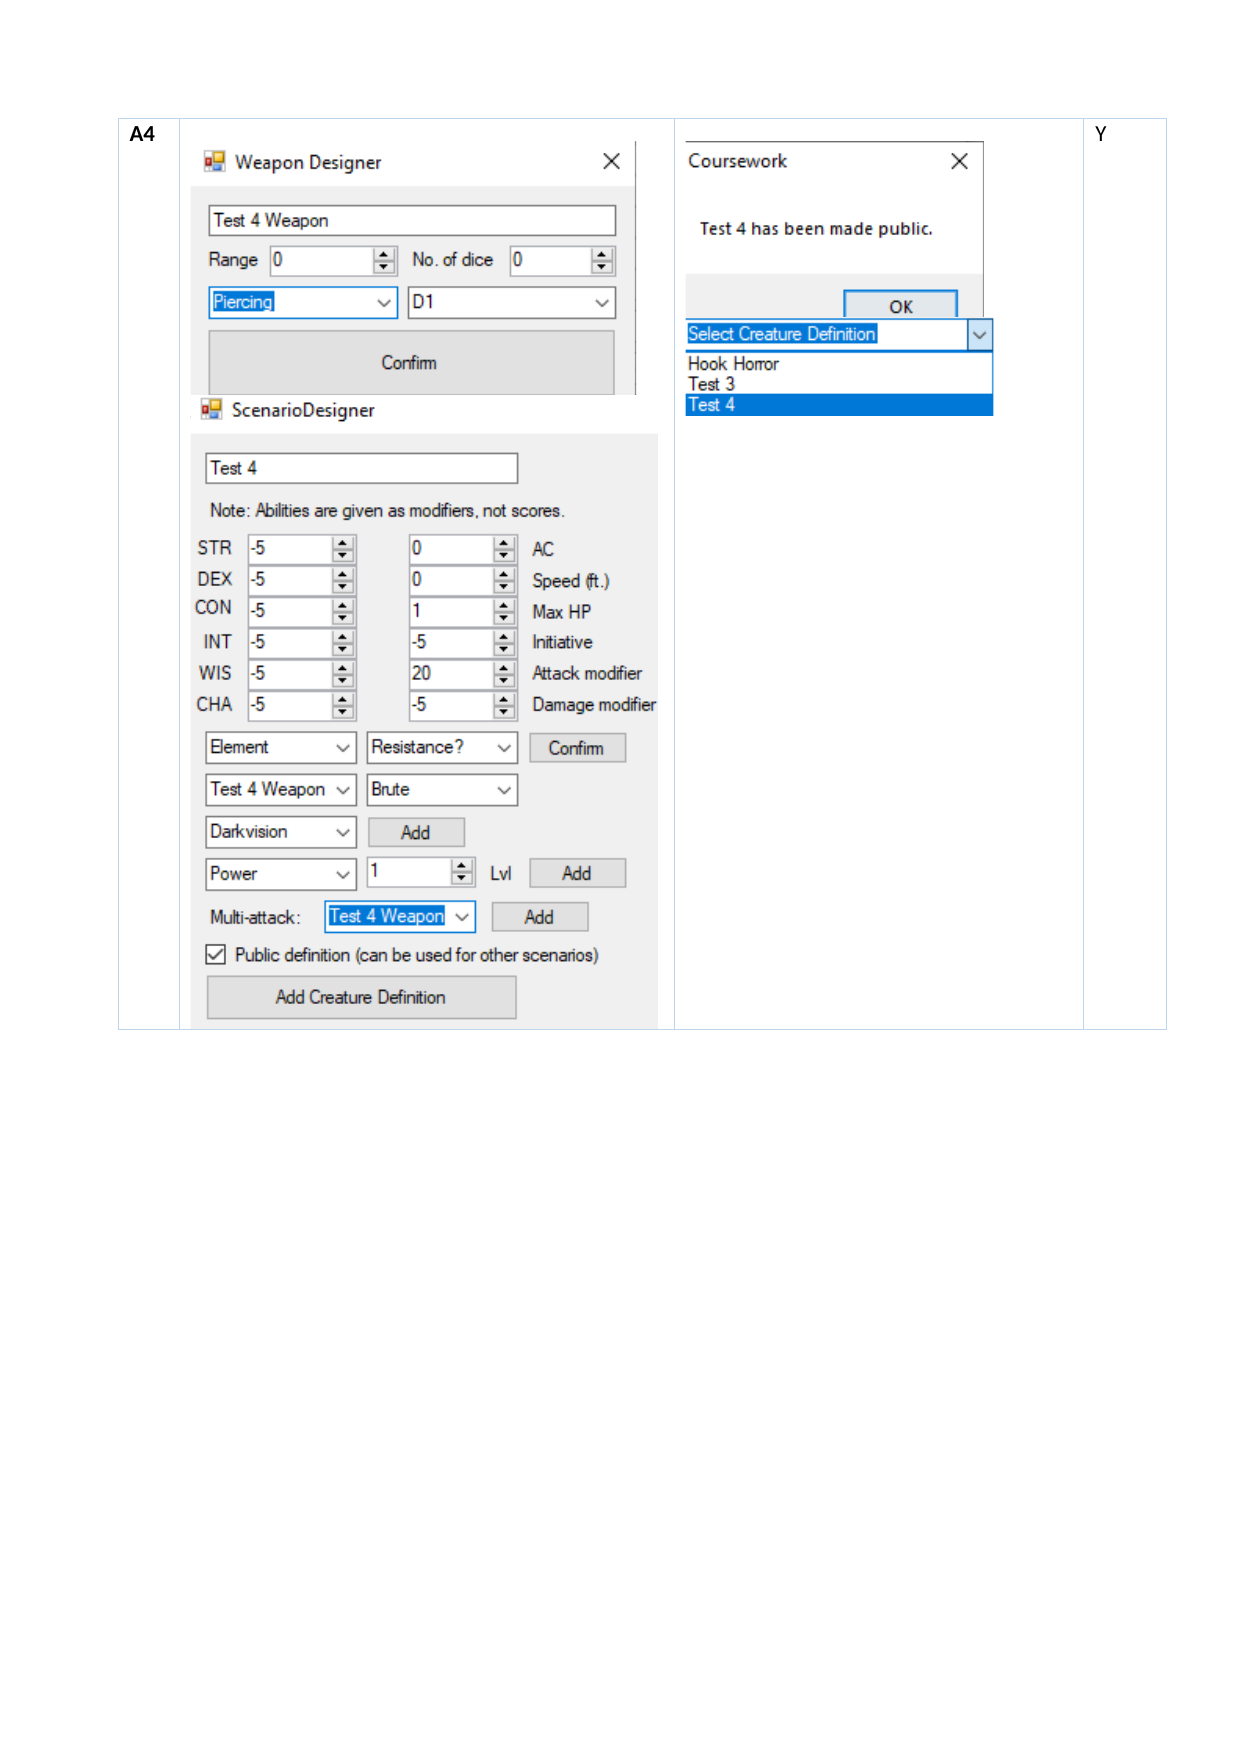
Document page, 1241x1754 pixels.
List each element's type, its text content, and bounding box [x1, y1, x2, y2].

table_cell [675, 119, 1083, 1029]
table_cell A4 [119, 119, 179, 1029]
table_cell Y [1084, 119, 1166, 1029]
table_cell [180, 119, 674, 1029]
